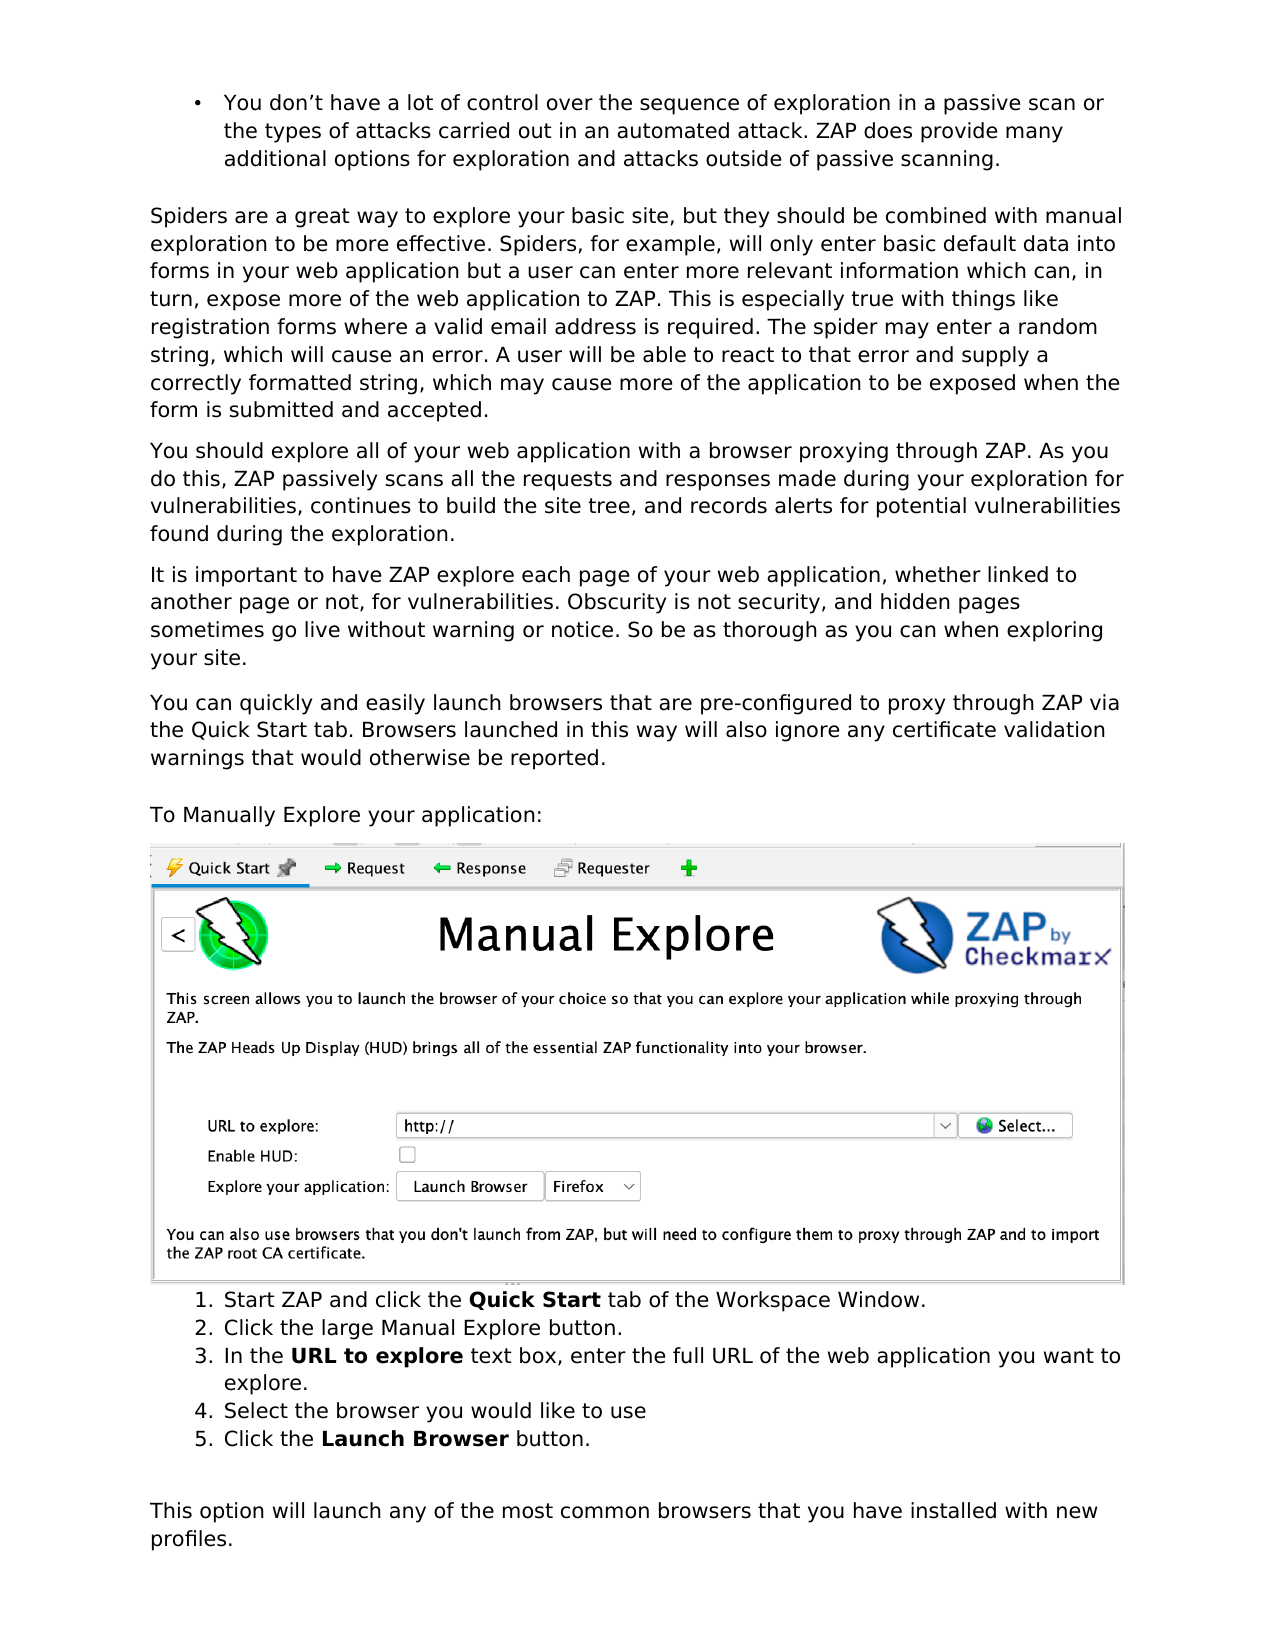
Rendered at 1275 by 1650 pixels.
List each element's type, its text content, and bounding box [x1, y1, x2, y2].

text It is important to have ZAP explore each page of your web application, whether linked to another page or not, for vulnerabilities. Obscurity is not security, and hidden pages sometimes go live without warning or notice. So be as thorough as you can when exploring your site. [150, 563, 1125, 670]
list Start ZAP and click the Quick Start tab of the Workspace Window. [194, 1285, 1125, 1312]
text To Manually Explore your application: [150, 803, 1125, 828]
text You should explore all of your web application with a browser proxying through ZAP. As you do this, ZAP passively scans all the requests and responses made during your exploration for vulnerabilities, continues to build the site tree, and records alerts for potential vulnerabilities found during the exploration. [150, 439, 1125, 547]
list Click the Launch Browser button. [194, 1427, 1125, 1451]
text Spiders are a great way to explore your basic site, but they should be combined with manual exploration to be more effective. Spiders, for example, will only enter basic default data into forms in your web application but a user can enter more relevant information which can, in turn, expose more of the web application to ZAP. This is especially true with things like registration forms where a valid email address is required. The spider may enter a random string, which will cause an error. A user will be able to react to that error and supply a correctly formatted string, which may cause more of the application to be exposed when the form is submitted and accepted. [150, 204, 1125, 423]
list In the URL to explore text box, enter the full URL of the web application you want to explore. [194, 1344, 1125, 1396]
list You don’t have a lot of control over the sequence of exploration in a passive scan or the types of attacks carried out in an automated attack. ZAP does provide many additional options for exploration and attacks outside of passive scanning. [194, 91, 1125, 171]
text This option will launch any of the most common browsers that you have installed with new profiles. [150, 1499, 1125, 1551]
picture [150, 843, 1125, 1285]
text You can quickly and easily launch browsers that are pre-configured to proxy through ZAP via the Quick Start tab. Browsers launched in this way will also ignore any certificate validation warnings that would otherwise be reported. [150, 691, 1125, 770]
list Select the browser you would like to use [194, 1399, 1125, 1423]
list Click the large Manual Explore button. [194, 1316, 1125, 1340]
